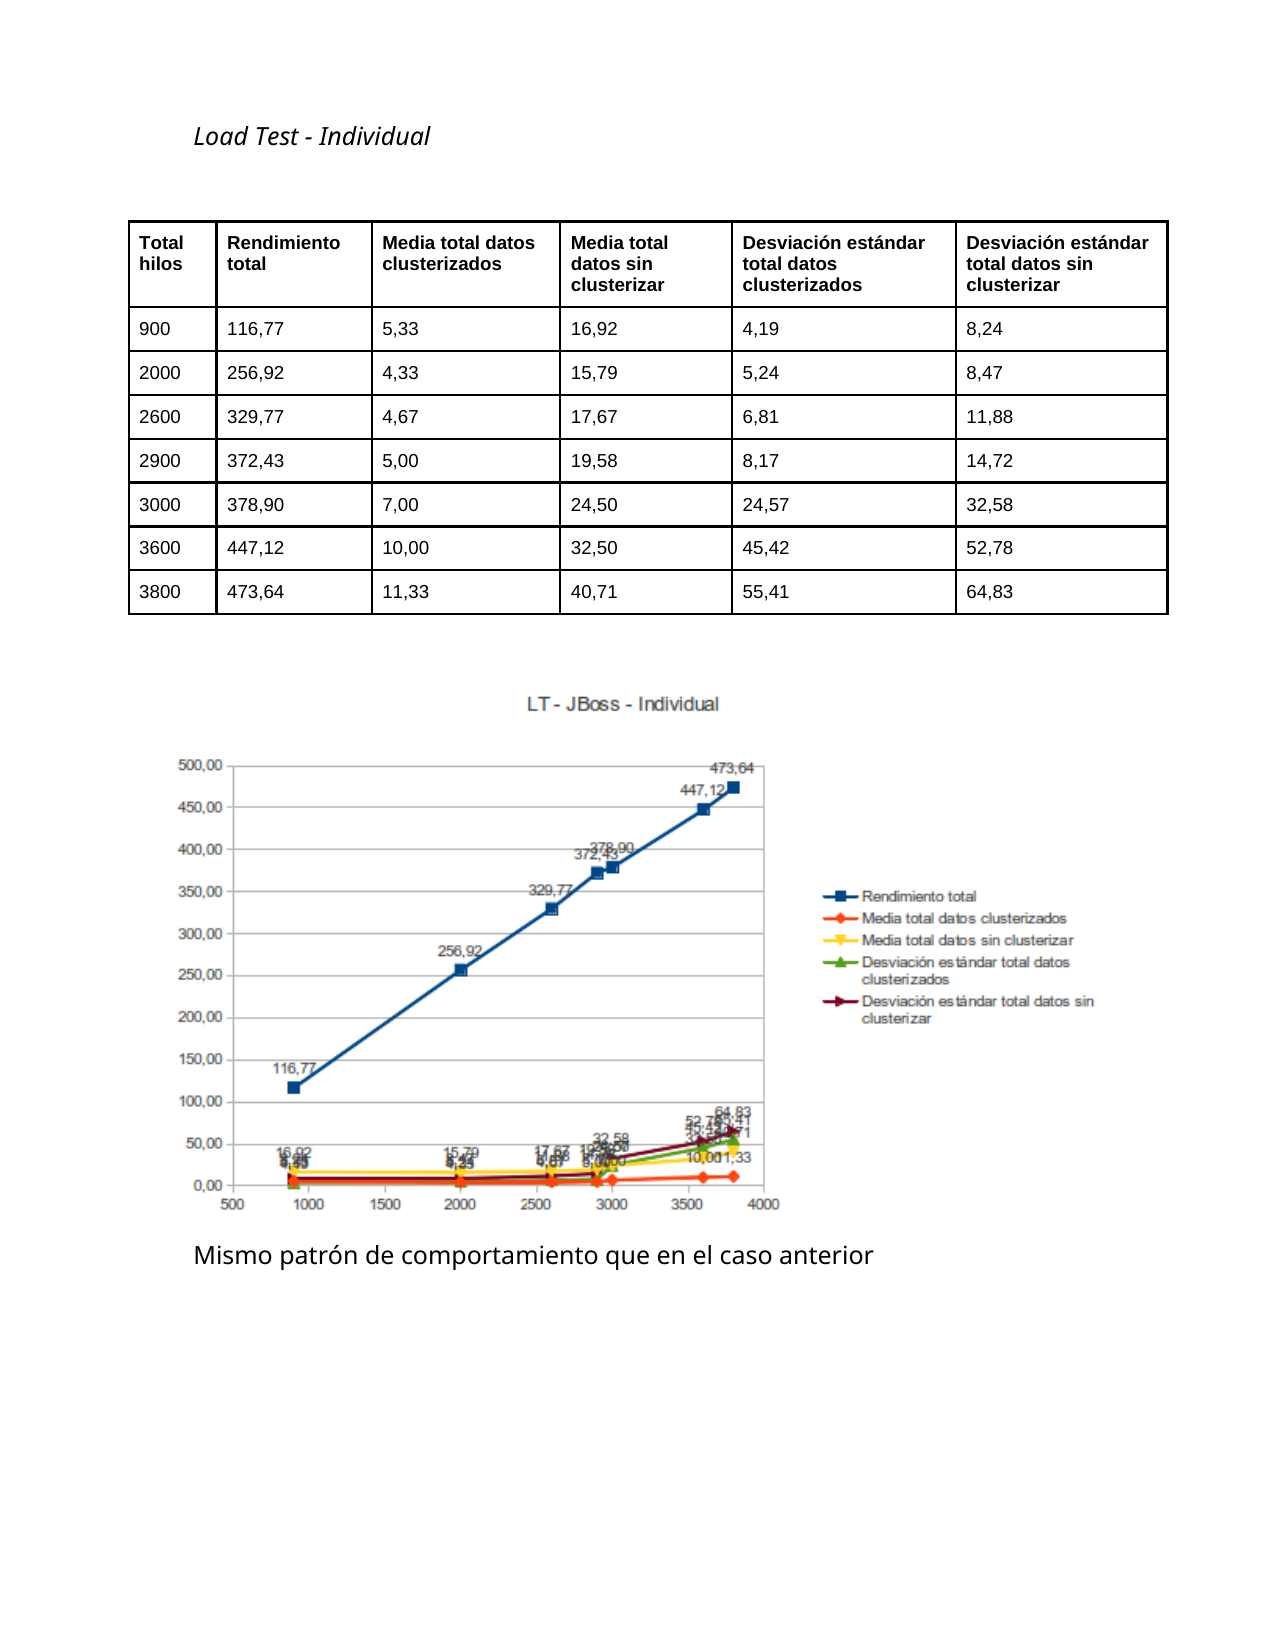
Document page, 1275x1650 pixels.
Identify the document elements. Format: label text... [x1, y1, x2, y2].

table_cell 15,79 [561, 352, 731, 394]
table_cell 16,92 [561, 308, 731, 350]
table_cell 5,00 [373, 440, 559, 481]
table_cell 14,72 [957, 440, 1166, 481]
table_cell 447,12 [218, 528, 371, 569]
table_cell 473,64 [218, 571, 371, 613]
table_cell 52,78 [957, 528, 1166, 569]
table_cell 8,47 [957, 352, 1166, 394]
table_cell 900 [130, 308, 215, 350]
table_cell 2900 [130, 440, 215, 481]
table_cell 4,67 [373, 396, 559, 438]
table_cell 3000 [130, 484, 215, 525]
table_cell 329,77 [218, 396, 371, 438]
table_cell 64,83 [957, 571, 1166, 613]
table_cell 4,19 [733, 308, 955, 350]
table_cell 45,42 [733, 528, 955, 569]
table_cell 55,41 [733, 571, 955, 613]
table_cell 10,00 [373, 528, 559, 569]
picture [161, 683, 1114, 1238]
table_cell 2000 [130, 352, 215, 394]
table_cell 8,24 [957, 308, 1166, 350]
table_cell 32,50 [561, 528, 731, 569]
table_cell 24,57 [733, 484, 955, 525]
table_cell 372,43 [218, 440, 371, 481]
table_cell 3800 [130, 571, 215, 613]
table_cell 11,33 [373, 571, 559, 613]
table_header Rendimiento total [218, 223, 371, 306]
text Load Test - Individual [118, 118, 1157, 152]
table_cell 116,77 [218, 308, 371, 350]
table_cell 5,33 [373, 308, 559, 350]
table_cell 32,58 [957, 484, 1166, 525]
table_cell 8,17 [733, 440, 955, 481]
table_header Media total datos sin clusterizar [561, 223, 731, 306]
table_cell 5,24 [733, 352, 955, 394]
table_cell 378,90 [218, 484, 371, 525]
table_cell 7,00 [373, 484, 559, 525]
table_header Media total datos clusterizados [373, 223, 559, 306]
text Mismo patrón de comportamiento que en el caso anterior [118, 1238, 1157, 1272]
table_header Desviación estándar total datos clusterizados [733, 223, 955, 306]
table_cell 4,33 [373, 352, 559, 394]
table_cell 17,67 [561, 396, 731, 438]
table_header Desviación estándar total datos sin clusterizar [957, 223, 1166, 306]
table_cell 6,81 [733, 396, 955, 438]
table_cell 3600 [130, 528, 215, 569]
table_header Total hilos [130, 223, 215, 306]
table_cell 2600 [130, 396, 215, 438]
table_cell 24,50 [561, 484, 731, 525]
table_cell 40,71 [561, 571, 731, 613]
table_cell 256,92 [218, 352, 371, 394]
table_cell 11,88 [957, 396, 1166, 438]
table_cell 19,58 [561, 440, 731, 481]
